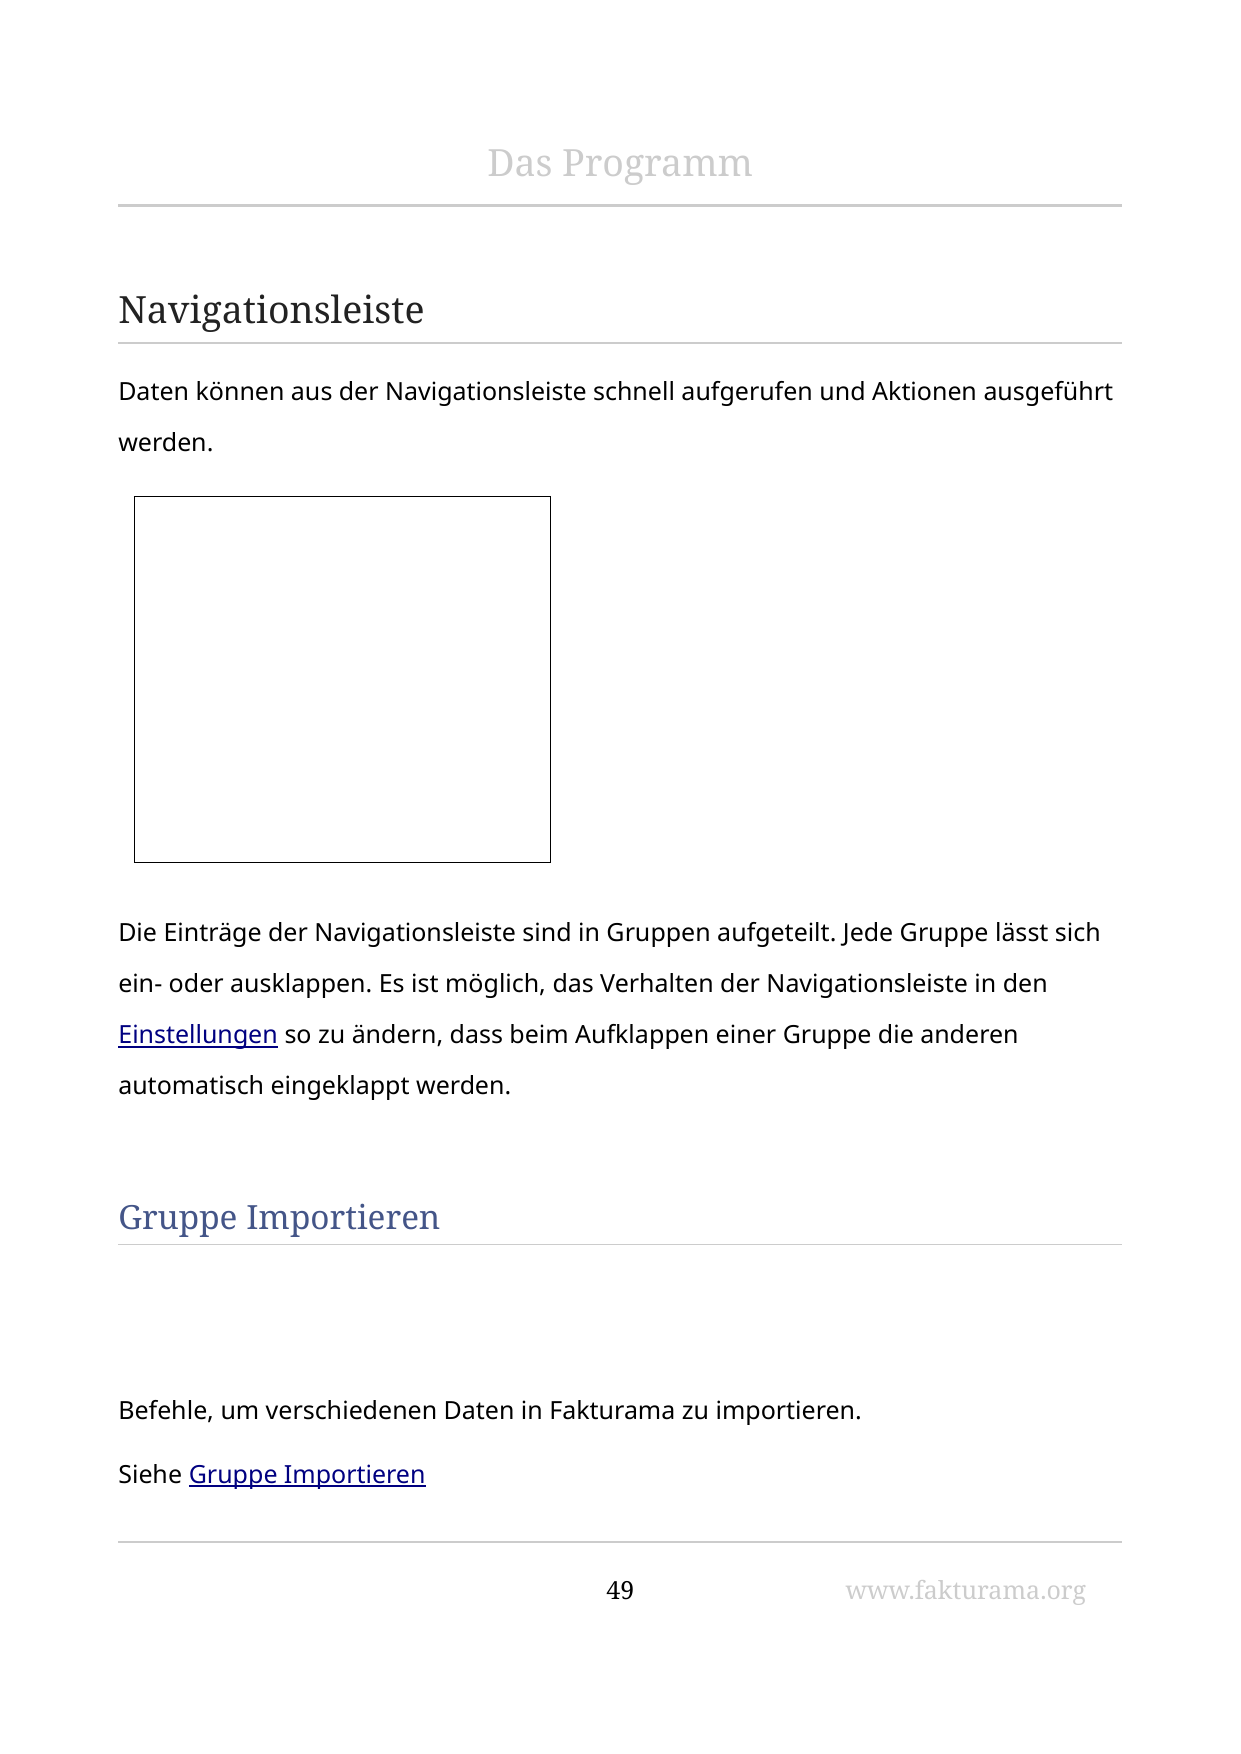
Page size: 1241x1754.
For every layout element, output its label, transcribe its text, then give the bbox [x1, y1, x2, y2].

subtitle Navigationsleiste [118, 283, 1122, 342]
text Die Einträge der Navigationsleiste sind in Gruppen aufgeteilt. Jede Gruppe lässt sich ein- oder ausklappen. Es ist möglich, das Verhalten der Navigationsleiste in den Einstellungen so zu ändern, dass beim Aufklappen einer Gruppe die anderen automatisch eingeklappt werden. [118, 915, 1122, 1102]
text Befehle, um verschiedenen Daten in Fakturama zu importieren. [118, 1393, 1122, 1427]
text Daten können aus der Navigationsleiste schnell aufgerufen und Aktionen ausgeführt werden. [118, 373, 1122, 458]
text Siehe Gruppe Importieren [118, 1457, 1122, 1491]
subtitle Gruppe Importieren [118, 1194, 1122, 1244]
